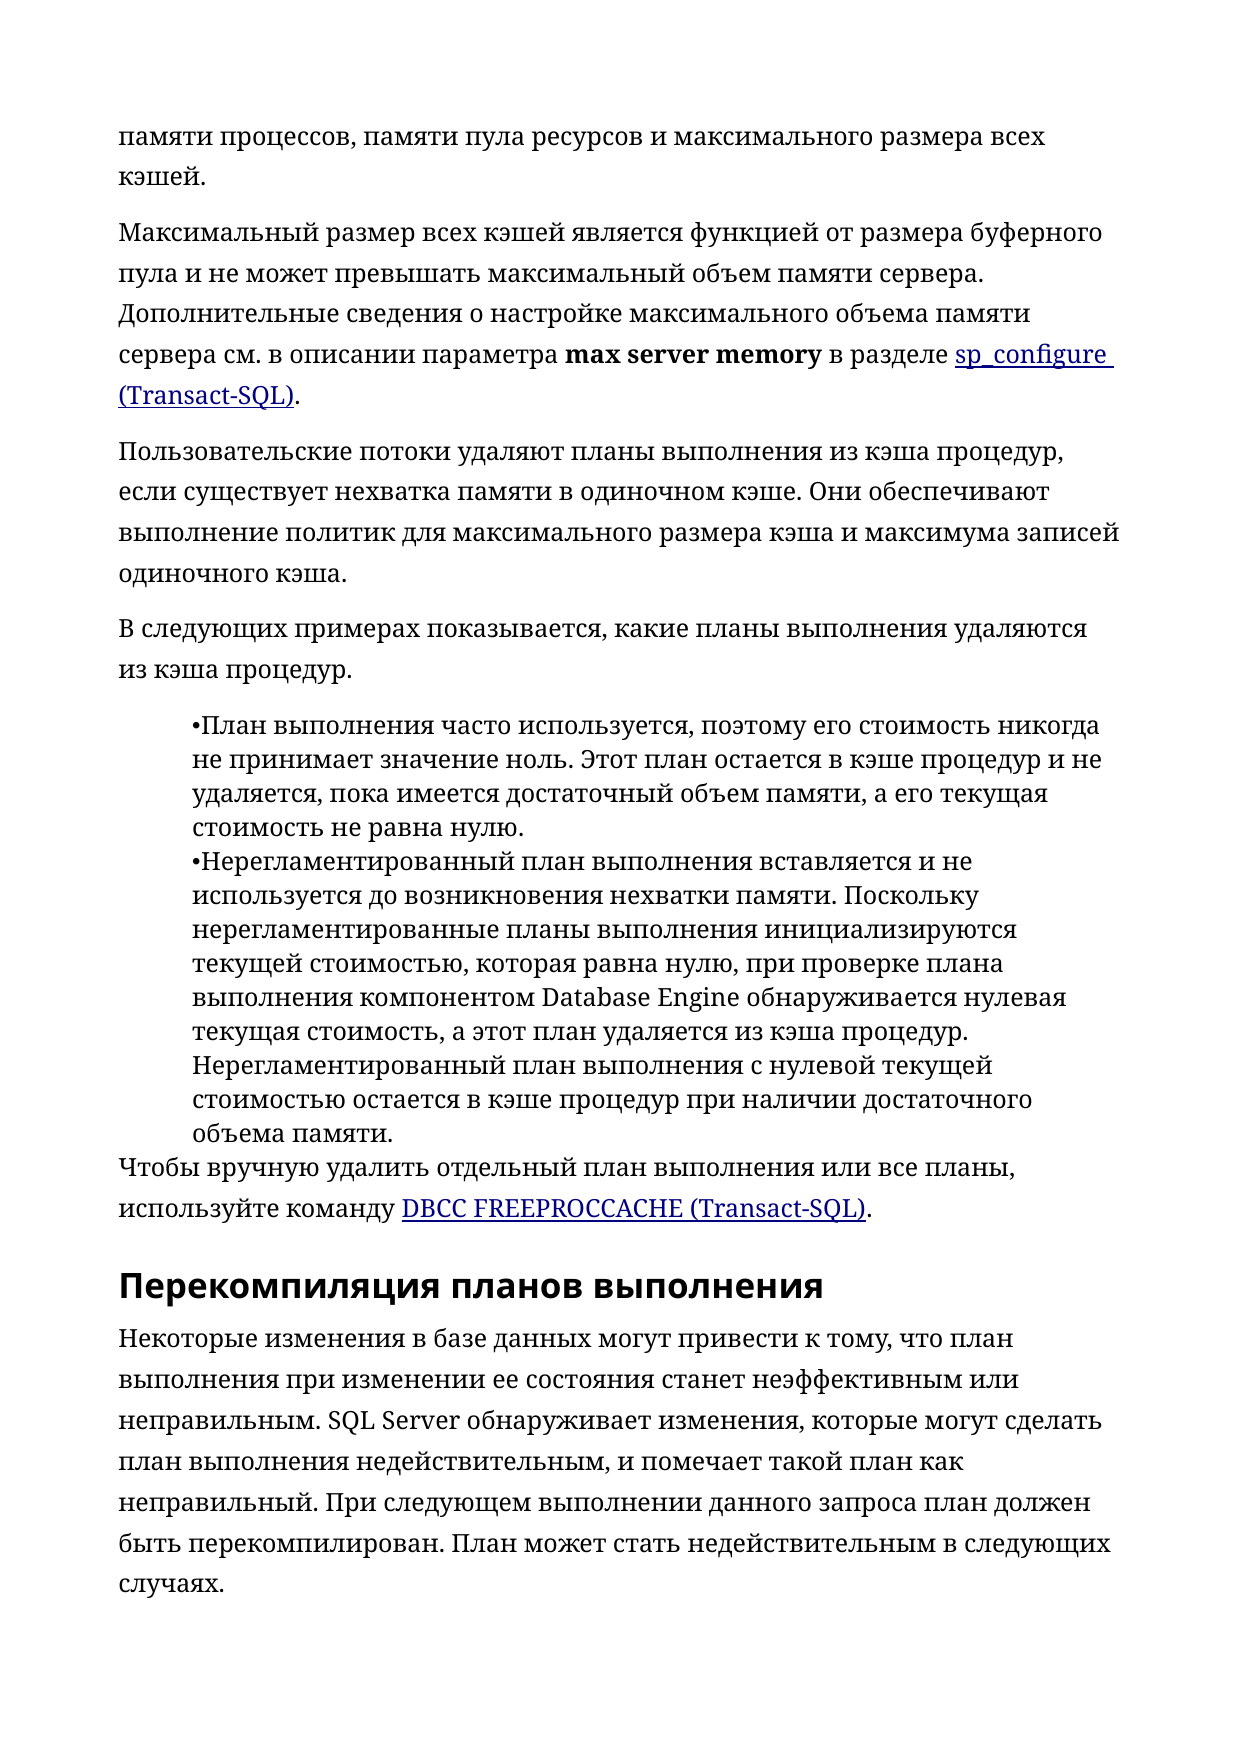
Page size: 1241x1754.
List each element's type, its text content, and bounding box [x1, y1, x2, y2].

text Некоторые изменения в базе данных могут привести к тому, что план выполнения при изменении ее состояния станет неэффективным или неправильным. SQL Server обнаруживает изменения, которые могут сделать план выполнения недействительным, и помечает такой план как неправильный. При следующем выполнении данного запроса план должен быть перекомпилирован. План может стать недействительным в следующих случаях. [118, 1321, 1122, 1600]
text В следующих примерах показывается, какие планы выполнения удаляются из кэша процедур. [118, 611, 1122, 686]
text памяти процессов, памяти пула ресурсов и максимального размера всех кэшей. [118, 118, 1122, 193]
text Пользовательские потоки удаляют планы выполнения из кэша процедур, если существует нехватка памяти в одиночном кэше. Они обеспечивают выполнение политик для максимального размера кэша и максимума записей одиночного кэша. [118, 433, 1122, 590]
text Максимальный размер всех кэшей является функцией от размера буферного пула и не может превышать максимальный объем памяти сервера. Дополнительные сведения о настройке максимального объема памяти сервера см. в описании параметра max server memory в разделе sp_configure (Transact-SQL). [118, 214, 1122, 412]
list Нерегламентированный план выполнения вставляется и не используется до возникновения нехватки памяти. Поскольку нерегламентированные планы выполнения инициализируются текущей стоимостью, которая равна нулю, при проверке плана выполнения компонентом Database Engine обнаруживается нулевая текущая стоимость, а этот план удаляется из кэша процедур. Нерегламентированный план выполнения с нулевой текущей стоимостью остается в кэше процедур при наличии достаточного объема памяти. [118, 843, 1122, 1150]
text Чтобы вручную удалить отдельный план выполнения или все планы, используйте команду DBCC FREEPROCCACHE (Transact-SQL). [118, 1150, 1122, 1225]
list План выполнения часто используется, поэтому его стоимость никогда не принимает значение ноль. Этот план остается в кэше процедур и не удаляется, пока имеется достаточный объем памяти, а его текущая стоимость не равна нулю. [118, 707, 1122, 843]
subtitle Перекомпиляция планов выполнения [118, 1261, 1122, 1309]
